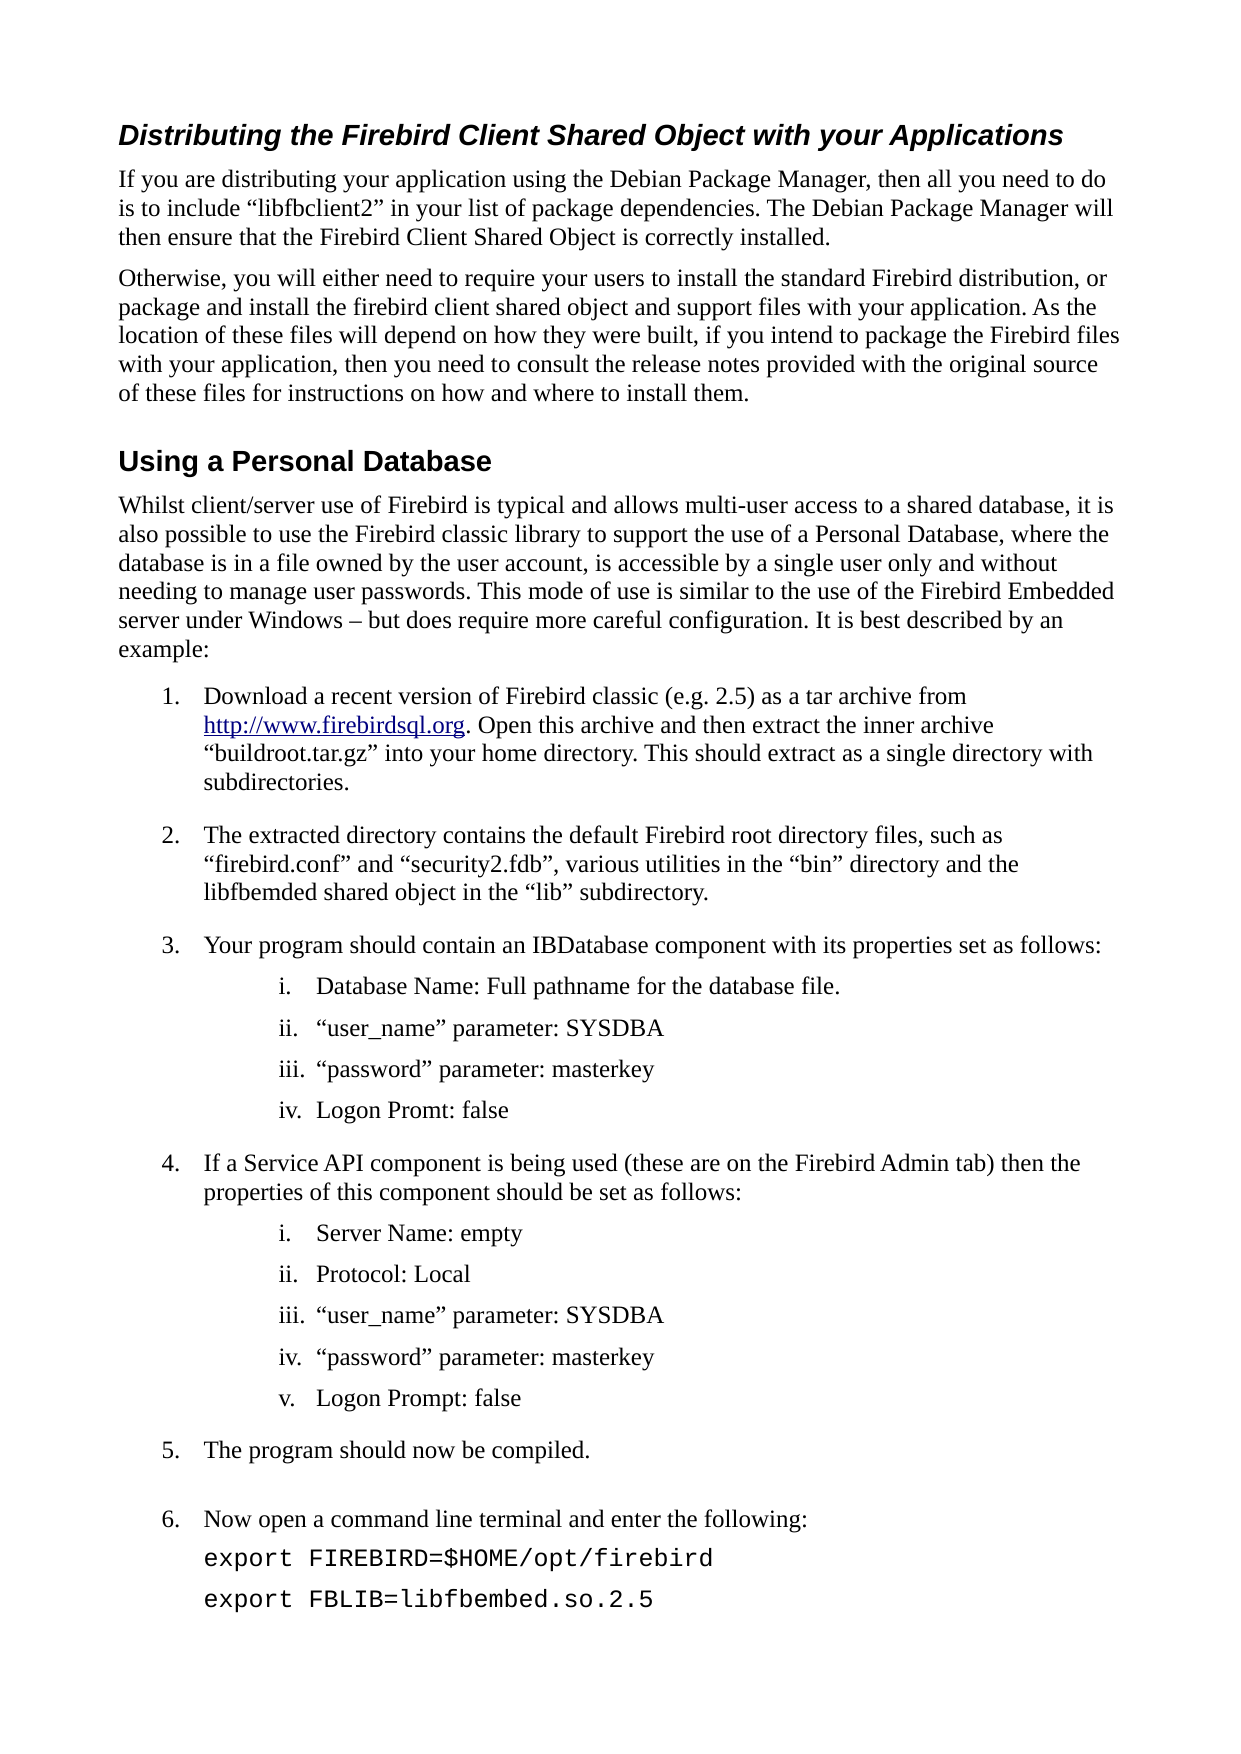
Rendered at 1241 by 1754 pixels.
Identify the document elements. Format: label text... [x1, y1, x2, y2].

table_cell [118, 1430, 198, 1499]
text If you are distributing your application using the Debian Package Manager, then all you need to do is to include “libfbclient2” in your list of package dependencies. The Debian Package Manager will then ensure that the Firebird Client Shared Object is correctly installed. [118, 164, 1122, 250]
table_cell The extracted directory contains the default Firebird root directory files, such as “firebird.conf” and “security2.fdb”, various utilities in the “bin” directory and the libfbemded shared object in the “lib” subdirectory. [198, 814, 1122, 924]
subtitle Distributing the Firebird Client Shared Object with your Applications [118, 118, 1122, 152]
table_cell [118, 1142, 198, 1430]
table_cell Now open a command line terminal and enter the following: export FIREBIRD=$HOME/opt/firebird export FBLIB=libfbembed.so.2.5 [198, 1499, 1122, 1633]
table_cell [118, 1499, 198, 1633]
table_cell The program should now be compiled. [198, 1430, 1122, 1499]
table_header Download a recent version of Firebird classic (e.g. 2.5) as a tar archive from http://www.firebirdsql.org. Open this archive and then extract the inner archive “buildroot.tar.gz” into your home directory. This should extract as a single directory with subdirectories. [198, 675, 1122, 814]
text Whilst client/server use of Firebird is typical and allows multi-user access to a shared database, it is also possible to use the Firebird classic library to support the use of a Personal Database, where the database is in a file owned by the user account, is accessible by a single user only and without needing to manage user passwords. This mode of use is similar to the use of the Firebird Embedded server under Windows – but does require more careful configuration. It is best described by an example: [118, 490, 1122, 663]
text Otherwise, you will either need to require your users to install the standard Firebird distribution, or package and install the firebird client shared object and support files with your application. As the location of these files will depend on how they were built, if you intend to package the Firebird files with your application, then you need to consult the release notes provided with the original source of these files for instructions on how and where to install them. [118, 263, 1122, 407]
table_cell If a Service API component is being used (these are on the Firebird Admin tab) then the properties of this component should be set as follows: Server Name: empty Protocol: Local “user_name” parameter: SYSDBA “password” parameter: masterkey Logon Prompt: false [198, 1142, 1122, 1430]
table_header [118, 675, 198, 814]
subtitle Using a Personal Database [118, 444, 1122, 478]
table_cell Your program should contain an IBDatabase component with its properties set as follows: Database Name: Full pathname for the database file. “user_name” parameter: SYSDBA “password” parameter: masterkey Logon Promt: false [198, 924, 1122, 1142]
table_cell [118, 924, 198, 1142]
table_cell [118, 814, 198, 924]
